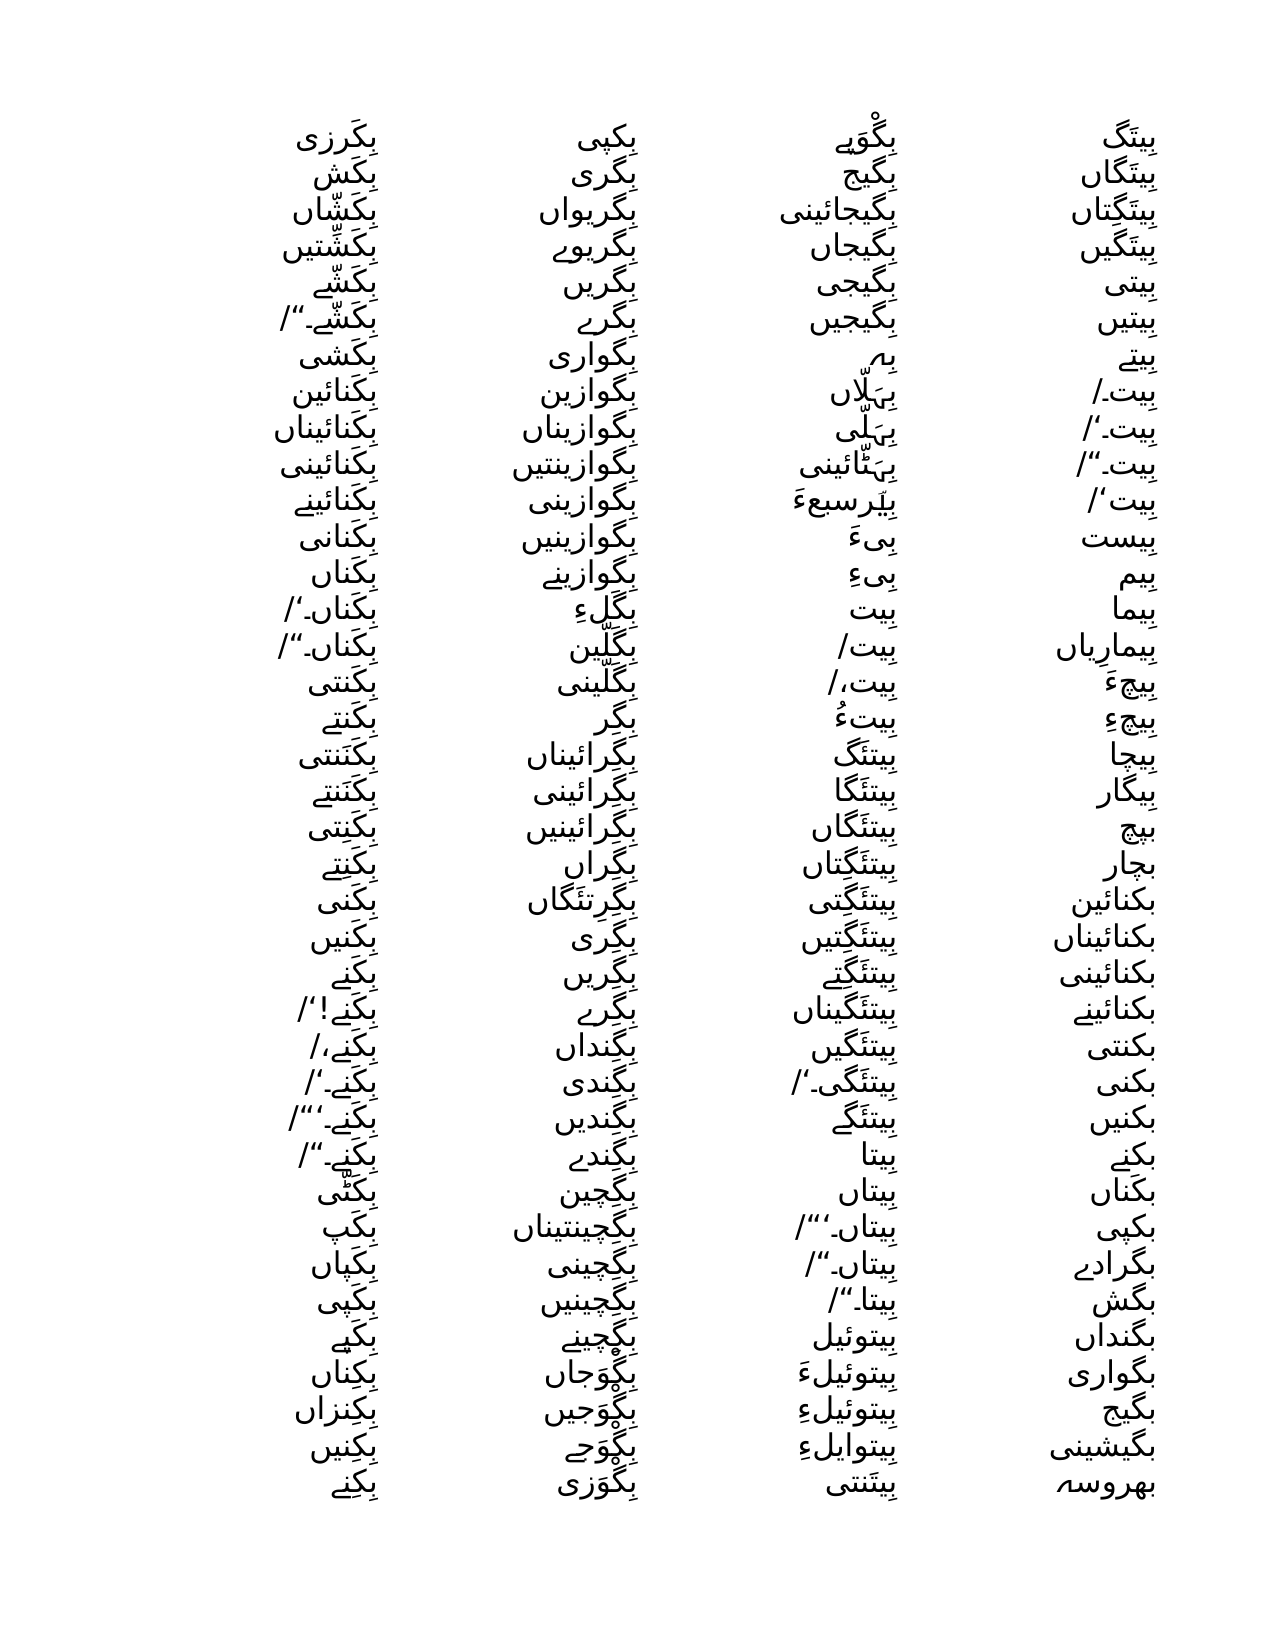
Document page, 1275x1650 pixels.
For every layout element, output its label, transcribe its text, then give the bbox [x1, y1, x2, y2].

text بِکَنائیناں [118, 409, 378, 445]
text بچار [897, 845, 1157, 882]
text بِہ [637, 336, 897, 373]
text بِیت۔“/ [897, 445, 1157, 482]
text بِیگار [897, 772, 1157, 809]
text بِکَنتے [118, 700, 378, 736]
text بِیتئَگ [637, 736, 897, 772]
text بِگوازینتیں [378, 445, 637, 482]
text بِگِریں [378, 954, 637, 991]
text بِیتوایلءِ [637, 1427, 897, 1463]
text بِگوازین [378, 373, 637, 409]
text بِیتَنتی [637, 1463, 897, 1499]
text بِگْوَپے [637, 118, 897, 154]
text بِیتَگاں [897, 154, 1157, 191]
text بِگِرِتئَگاں [378, 882, 637, 918]
text بگش [897, 1281, 1157, 1318]
text بِگْوَجیں [378, 1391, 637, 1427]
text بِکَنَنتی [118, 736, 378, 772]
text بِگِچین [378, 1172, 637, 1209]
text بِیچءَ [897, 663, 1157, 700]
text بِیءِ [637, 554, 897, 591]
text بِکَشّاں [118, 191, 378, 227]
text بِگِچینیں [378, 1281, 637, 1318]
text بِکَنیں [118, 918, 378, 954]
text بِکَنے [118, 954, 378, 991]
text بِگِرے [378, 991, 637, 1027]
text بِگوازینے [378, 554, 637, 591]
text بِگِرائینی [378, 772, 637, 809]
text بِگِراں [378, 845, 637, 882]
text بکنائیناں [897, 918, 1157, 954]
text بِگِری [378, 918, 637, 954]
text بِگوازیناں [378, 409, 637, 445]
text بِیت۔‘/ [897, 409, 1157, 445]
text بِکَنِتے [118, 845, 378, 882]
text بِکَشِّتیں [118, 227, 378, 263]
text بگواری [897, 1354, 1157, 1391]
text بِکَپے [118, 1318, 378, 1354]
text بِگرے [378, 300, 637, 336]
text بکپی [897, 1209, 1157, 1245]
text بِیتئَگیناں [637, 991, 897, 1027]
text بکنی [897, 1063, 1157, 1100]
text بِکَشّے [118, 263, 378, 300]
text بِگِچینتیناں [378, 1209, 637, 1245]
text بِیت۔/ [897, 373, 1157, 409]
text بکنے [897, 1136, 1157, 1172]
text بِکَنائین [118, 373, 378, 409]
text بپچ [897, 809, 1157, 845]
text بِکَشّے۔“/ [118, 300, 378, 336]
text بِیتئَگِتی [637, 882, 897, 918]
text بِیتئَگِتاں [637, 845, 897, 882]
text بِیت‘/ [897, 482, 1157, 518]
text بِگْوَجے [378, 1427, 637, 1463]
text بِیت/ [637, 627, 897, 663]
text بِگیجیں [637, 300, 897, 336]
text بھروسہ [897, 1463, 1157, 1499]
text بِکَٹّی [118, 1172, 378, 1209]
text بکنائینی [897, 954, 1157, 991]
text بِکِنیں [118, 1427, 378, 1463]
text بِیت،/ [637, 663, 897, 700]
text بِیتاں [637, 1172, 897, 1209]
text بِکَنے۔“/ [118, 1136, 378, 1172]
text بِکَنی [118, 882, 378, 918]
text بکنائینے [897, 991, 1157, 1027]
text بِیتَگ [897, 118, 1157, 154]
text بگیج [897, 1391, 1157, 1427]
text بگنداں [897, 1318, 1157, 1354]
text بِگیجی [637, 263, 897, 300]
text بِیتا۔“/ [637, 1281, 897, 1318]
text بِیتوئیلءَ [637, 1354, 897, 1391]
text بِیتَگِتاں [897, 191, 1157, 227]
text بِگِرائیناں [378, 736, 637, 772]
text بِکَنائینے [118, 482, 378, 518]
text بِیت [637, 591, 897, 627]
text بِیؔرسبعءَ [637, 482, 897, 518]
text بِیتاں۔‘“/ [637, 1209, 897, 1245]
text بِہَلّی [637, 409, 897, 445]
text بِگری [378, 154, 637, 191]
text بِگِندی [378, 1063, 637, 1100]
text بِیتی [897, 263, 1157, 300]
text بگیشینی [897, 1427, 1157, 1463]
text بِیءَ [637, 518, 897, 554]
text بِکَنتی [118, 663, 378, 700]
text بِگوازینیں [378, 518, 637, 554]
text بِکَنِتی [118, 809, 378, 845]
text بِکَشی [118, 336, 378, 373]
text بِیتاں۔“/ [637, 1245, 897, 1281]
text بِیتئَگی۔‘/ [637, 1063, 897, 1100]
text بِیم [897, 554, 1157, 591]
text بکنیں [897, 1100, 1157, 1136]
text بِگیج [637, 154, 897, 191]
text بِگْوَجاں [378, 1354, 637, 1391]
text بِگریوے [378, 227, 637, 263]
text بِیچءِ [897, 700, 1157, 736]
text بِیست [897, 518, 1157, 554]
text بِگواری [378, 336, 637, 373]
text بِگَلءِ [378, 591, 637, 627]
text بِکَناں۔‘/ [118, 591, 378, 627]
text بِکَنَنتے [118, 772, 378, 809]
text بِیمارِیاں [897, 627, 1157, 663]
text بِکَنے،/ [118, 1027, 378, 1063]
text بِگْوَزی [378, 1463, 637, 1499]
text بِکِنزاں [118, 1391, 378, 1427]
text بِکَنے!‘/ [118, 991, 378, 1027]
text بِگیجاں [637, 227, 897, 263]
text بِکَنے۔‘“/ [118, 1100, 378, 1136]
text بِہَلّاں [637, 373, 897, 409]
text بِگَلّین [378, 627, 637, 663]
text بِکَنے۔‘/ [118, 1063, 378, 1100]
text بِگِنداں [378, 1027, 637, 1063]
text بِکَپی [118, 1281, 378, 1318]
text بِگِچینی [378, 1245, 637, 1281]
text بکَناں [897, 1172, 1157, 1209]
text بِکَنائینی [118, 445, 378, 482]
text بِگوازینی [378, 482, 637, 518]
text بکنتی [897, 1027, 1157, 1063]
text بگرادے [897, 1245, 1157, 1281]
text بِہَٹّائینی [637, 445, 897, 482]
text بِگِندے [378, 1136, 637, 1172]
text بِکَپاں [118, 1245, 378, 1281]
text بِیتوئیلءِ [637, 1391, 897, 1427]
text بِگِر [378, 700, 637, 736]
text بِگِچینے [378, 1318, 637, 1354]
text بِیتے [897, 336, 1157, 373]
text بِیما [897, 591, 1157, 627]
text بِیتئَگِتے [637, 954, 897, 991]
text بِکَرزی [118, 118, 378, 154]
text بِیتئَگاں [637, 809, 897, 845]
text بِگیجائینی [637, 191, 897, 227]
text بِیتئَگا [637, 772, 897, 809]
text بکنائین [897, 882, 1157, 918]
text بِکَنانی [118, 518, 378, 554]
text بِکِنے [118, 1463, 378, 1499]
text بِگَلّینی [378, 663, 637, 700]
text بِیتیں [897, 300, 1157, 336]
text بِیتوئیل [637, 1318, 897, 1354]
text بِیتئَگِتیں [637, 918, 897, 954]
text بِکِناں [118, 1354, 378, 1391]
text بِکَناں [118, 554, 378, 591]
text بِگریواں [378, 191, 637, 227]
text بِیتَگیں [897, 227, 1157, 263]
text بِکَناں۔“/ [118, 627, 378, 663]
text بِگِندیں [378, 1100, 637, 1136]
text بِکَش [118, 154, 378, 191]
text بِکپی [378, 118, 637, 154]
text بِگِرائینیں [378, 809, 637, 845]
text بِیچا [897, 736, 1157, 772]
text بِکَپ [118, 1209, 378, 1245]
text بِگریں [378, 263, 637, 300]
text بِیتا [637, 1136, 897, 1172]
text بِیتئَگے [637, 1100, 897, 1136]
text بِیتئَگیں [637, 1027, 897, 1063]
text بِیتءُ [637, 700, 897, 736]
